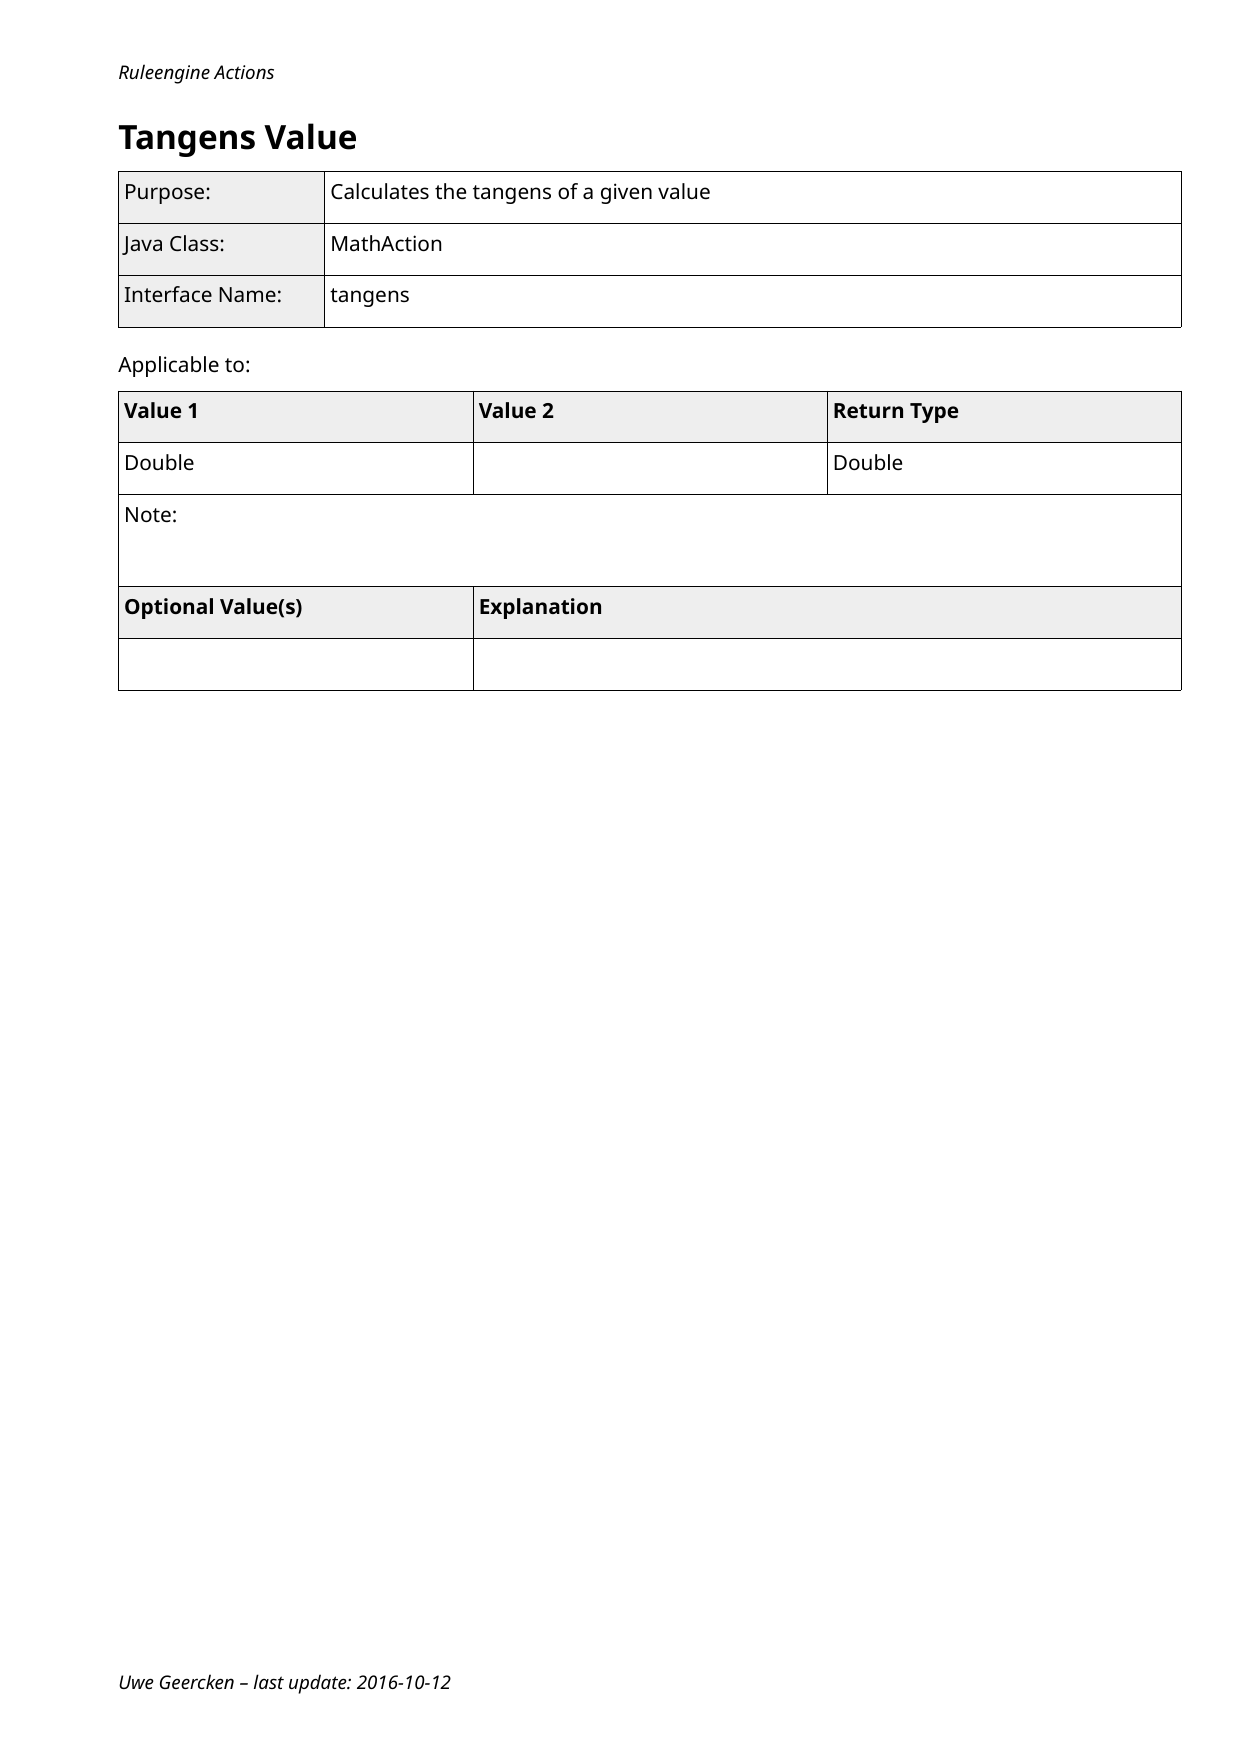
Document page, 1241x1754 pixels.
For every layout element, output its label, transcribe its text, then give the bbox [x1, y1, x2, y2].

table_cell Interface Name: [119, 276, 324, 327]
table_cell Double [119, 443, 473, 494]
table_header Purpose: [119, 172, 324, 223]
table_cell tangens [325, 276, 1181, 327]
table_cell Note: [119, 495, 1181, 586]
table_header Value 2 [474, 392, 827, 442]
table_cell [474, 443, 827, 494]
table_header Calculates the tangens of a given value [325, 172, 1181, 223]
table_cell Optional Value(s) [119, 587, 473, 638]
table_cell Explanation [474, 587, 1181, 638]
text Applicable to: [118, 350, 1181, 379]
table_cell MathAction [325, 224, 1181, 275]
table_cell Double [828, 443, 1181, 494]
table_header Value 1 [119, 392, 473, 442]
table_cell [474, 639, 1181, 689]
table_cell Java Class: [119, 224, 324, 275]
table_cell [119, 639, 473, 689]
text Tangens Value [118, 114, 1181, 159]
table_header Return Type [828, 392, 1181, 442]
